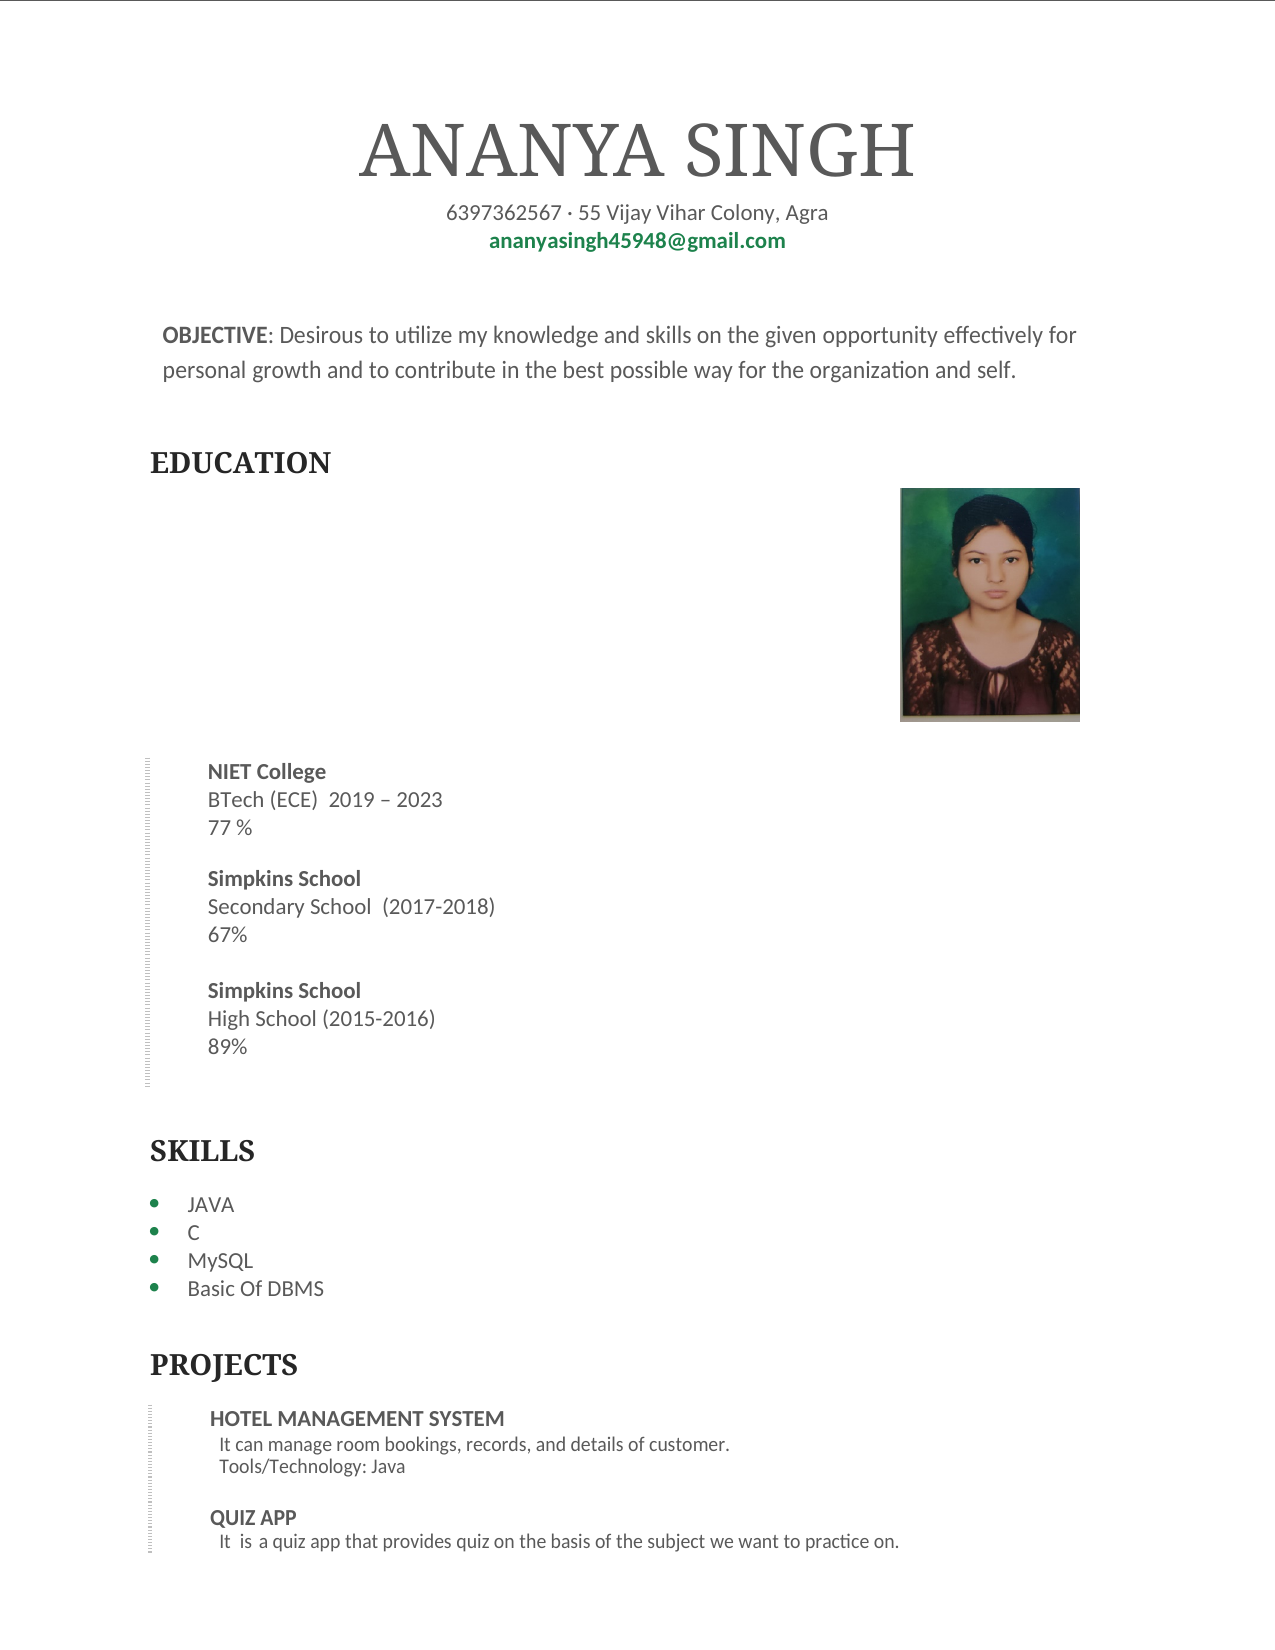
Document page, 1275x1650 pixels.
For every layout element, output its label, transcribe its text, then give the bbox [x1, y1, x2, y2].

table_header [638, 1190, 1125, 1302]
table_header Hotel management system It can manage room bookings, records, and details of customer. Tools/Technology: Java QUIZ APP It is a quiz app that provides quiz on the basis of the subject we want to practice on. [150, 1405, 1057, 1553]
table_cell Simpkins School Secondary School (2017-2018) 67% Simpkins School High School (2015-2016) 89% [148, 841, 996, 1088]
table_header Ananya singh 6397362567 · 55 Vijay Vihar Colony, Agra ananyasingh45948@gmail.com [150, 99, 1125, 254]
subtitle Skills [150, 1130, 1125, 1169]
table_header NIET College BTech (ECE) 2019 – 2023 77 % [148, 758, 996, 841]
table_cell OBJECTIVE: Desirous to utilize my knowledge and skills on the given opportunity effectively for personal growth and to contribute in the best possible way for the organization and self. [150, 254, 1125, 400]
subtitle Projects [150, 1344, 1125, 1384]
table_header JAVA C MySQL Basic Of DBMS [150, 1190, 637, 1302]
subtitle Education [150, 442, 1125, 737]
